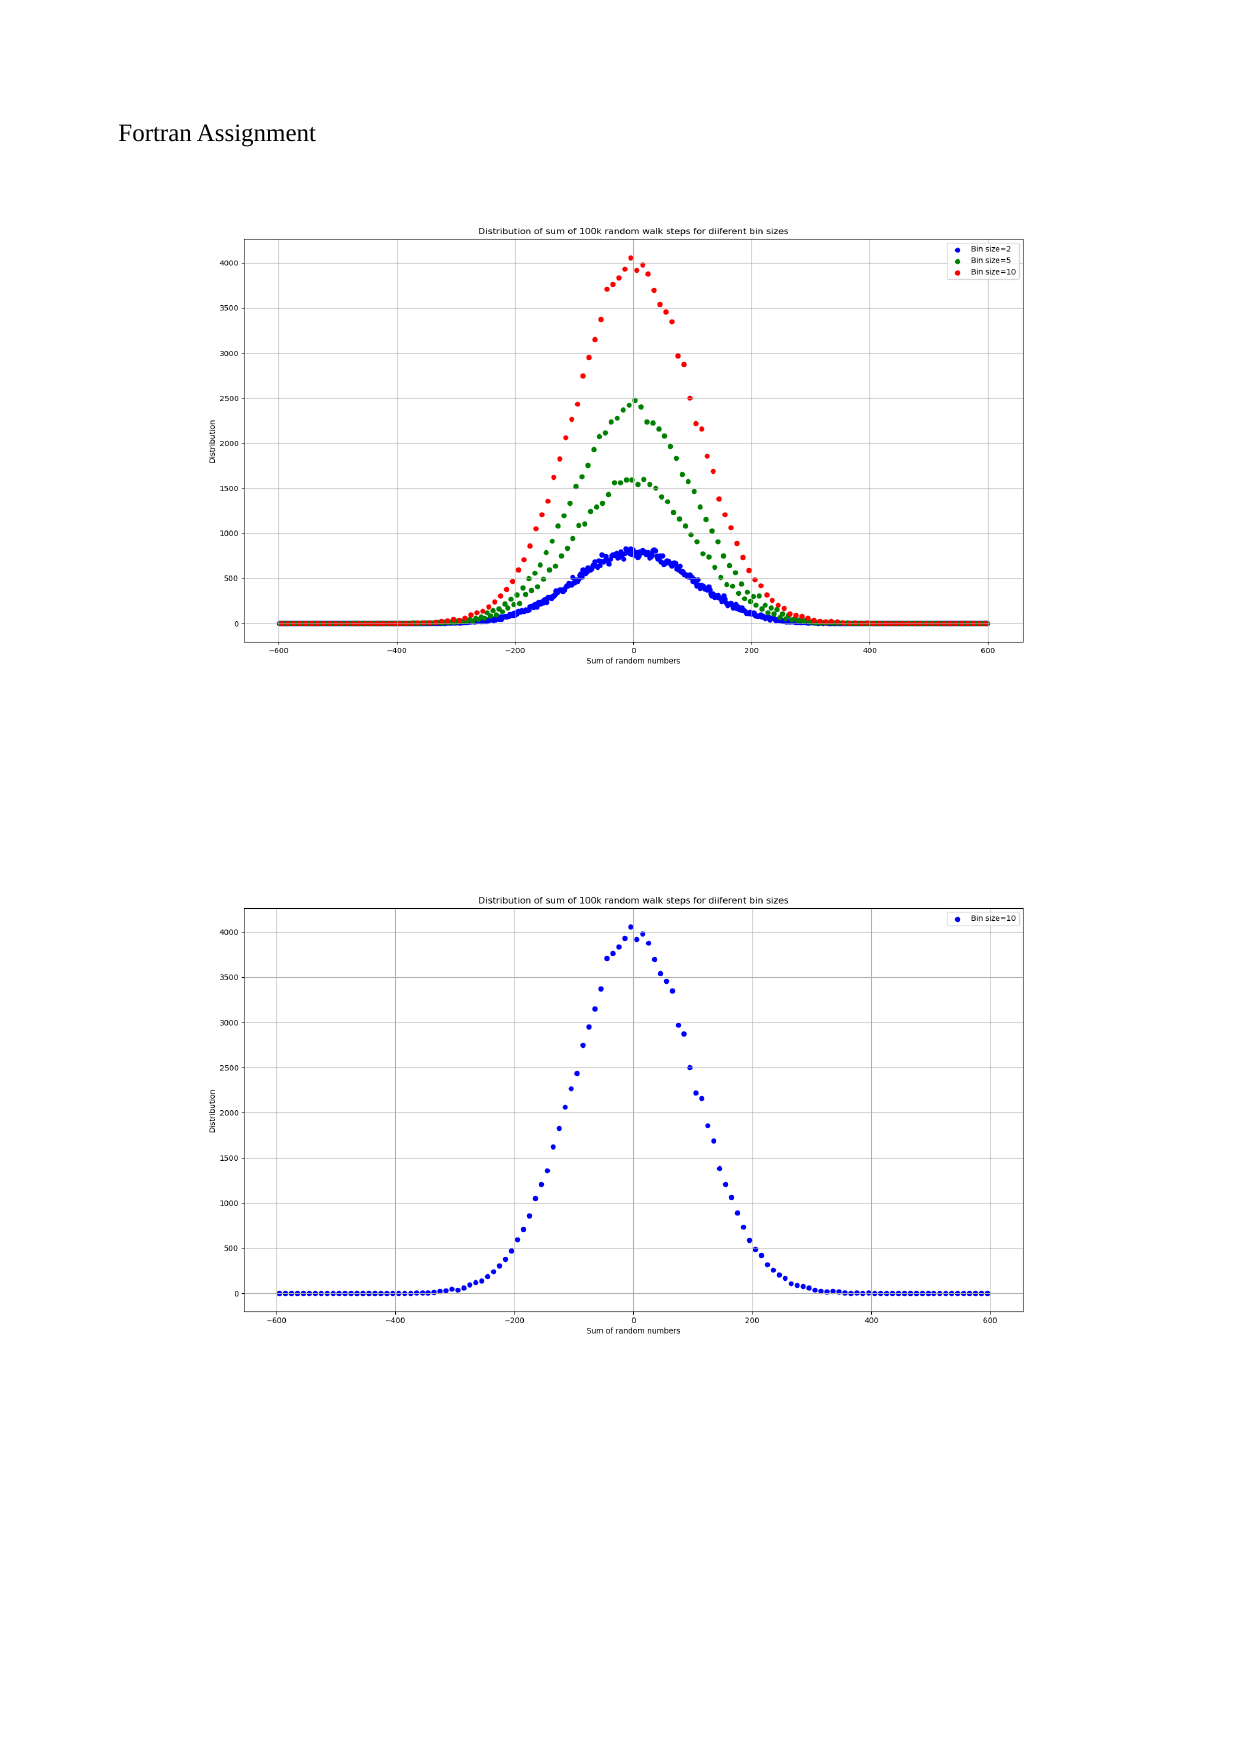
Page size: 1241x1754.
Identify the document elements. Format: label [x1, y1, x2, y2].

picture [118, 176, 1123, 699]
picture [118, 846, 1123, 1369]
